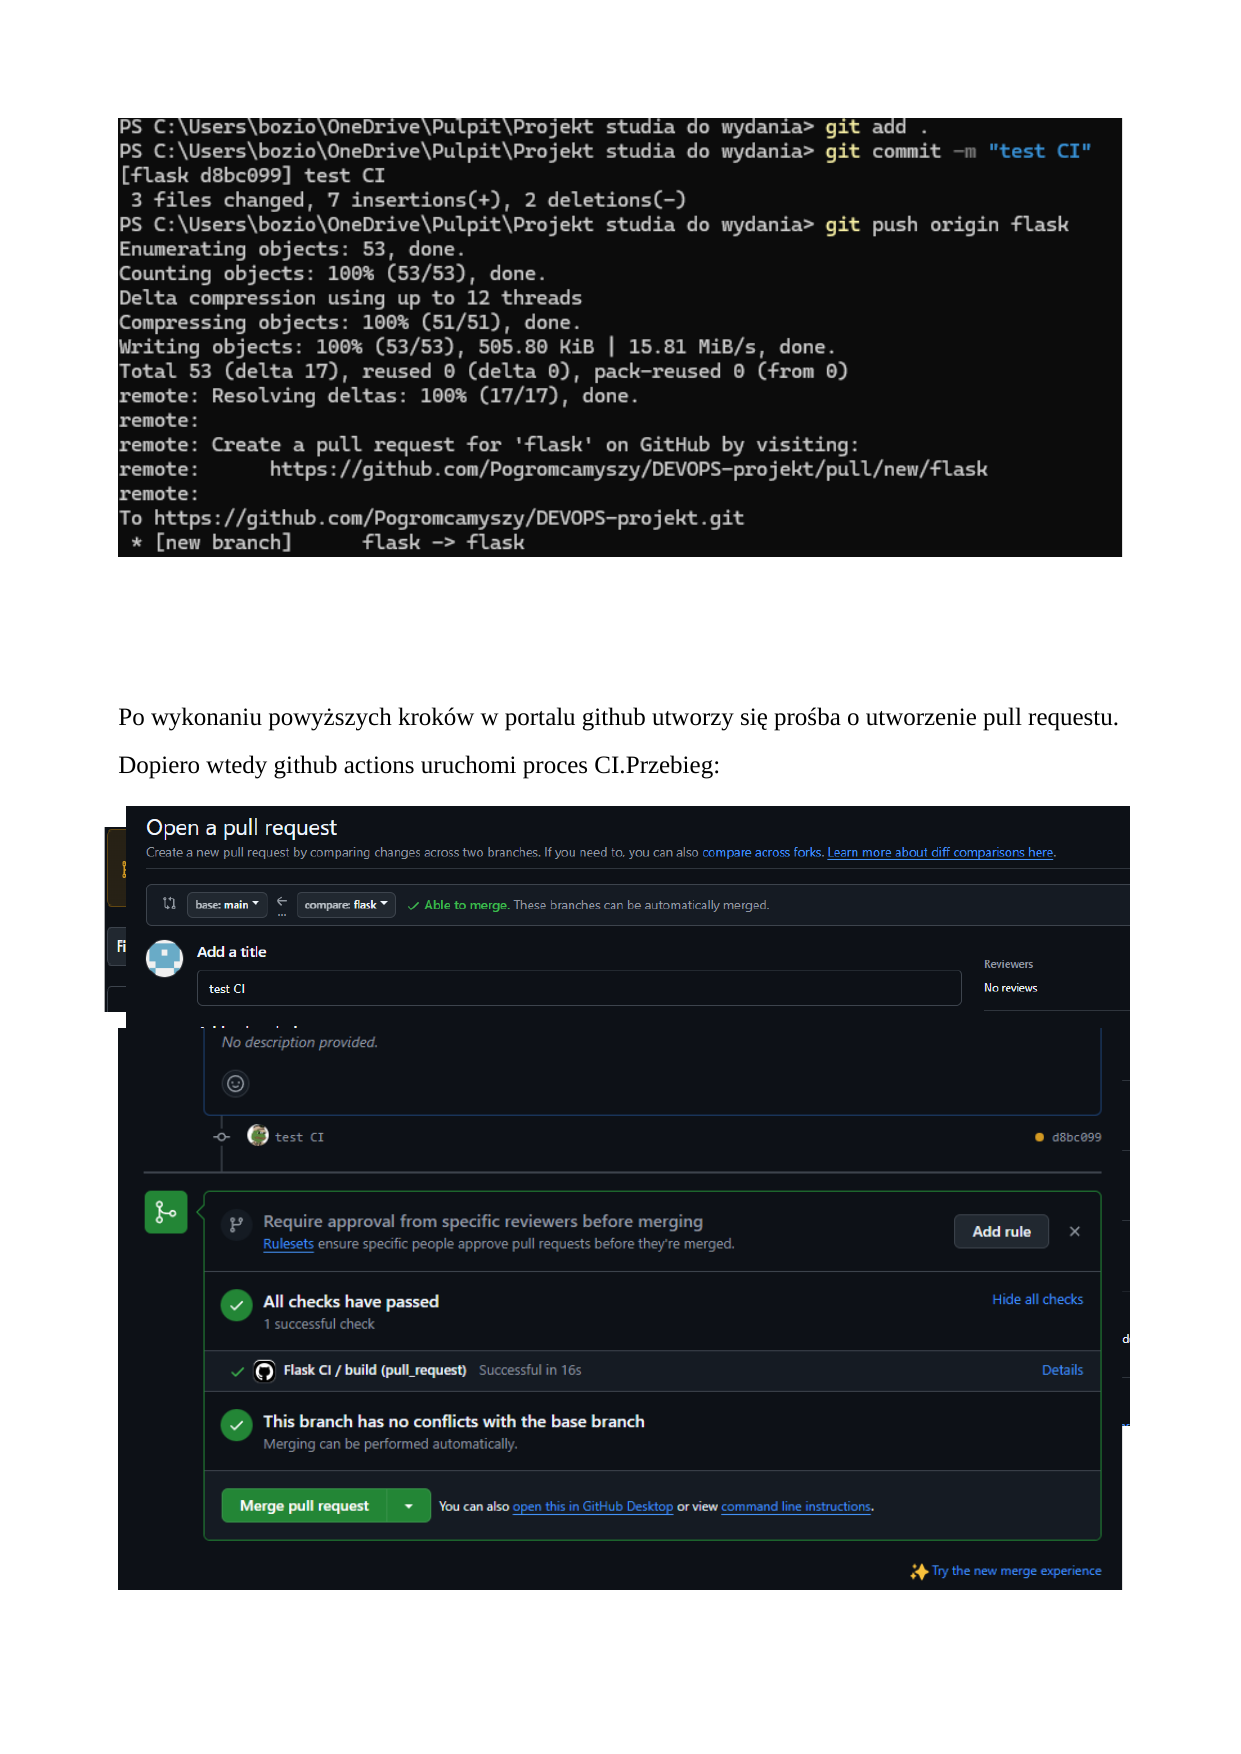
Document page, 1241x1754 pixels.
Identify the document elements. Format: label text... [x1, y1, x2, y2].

picture [104, 806, 1130, 1590]
text Dopiero wtedy github actions uruchomi proces CI.Przebieg: [118, 750, 1122, 778]
picture [118, 118, 1123, 557]
text Po wykonaniu powyższych kroków w portalu github utworzy się prośba o utworzenie pull requestu. [118, 702, 1122, 731]
